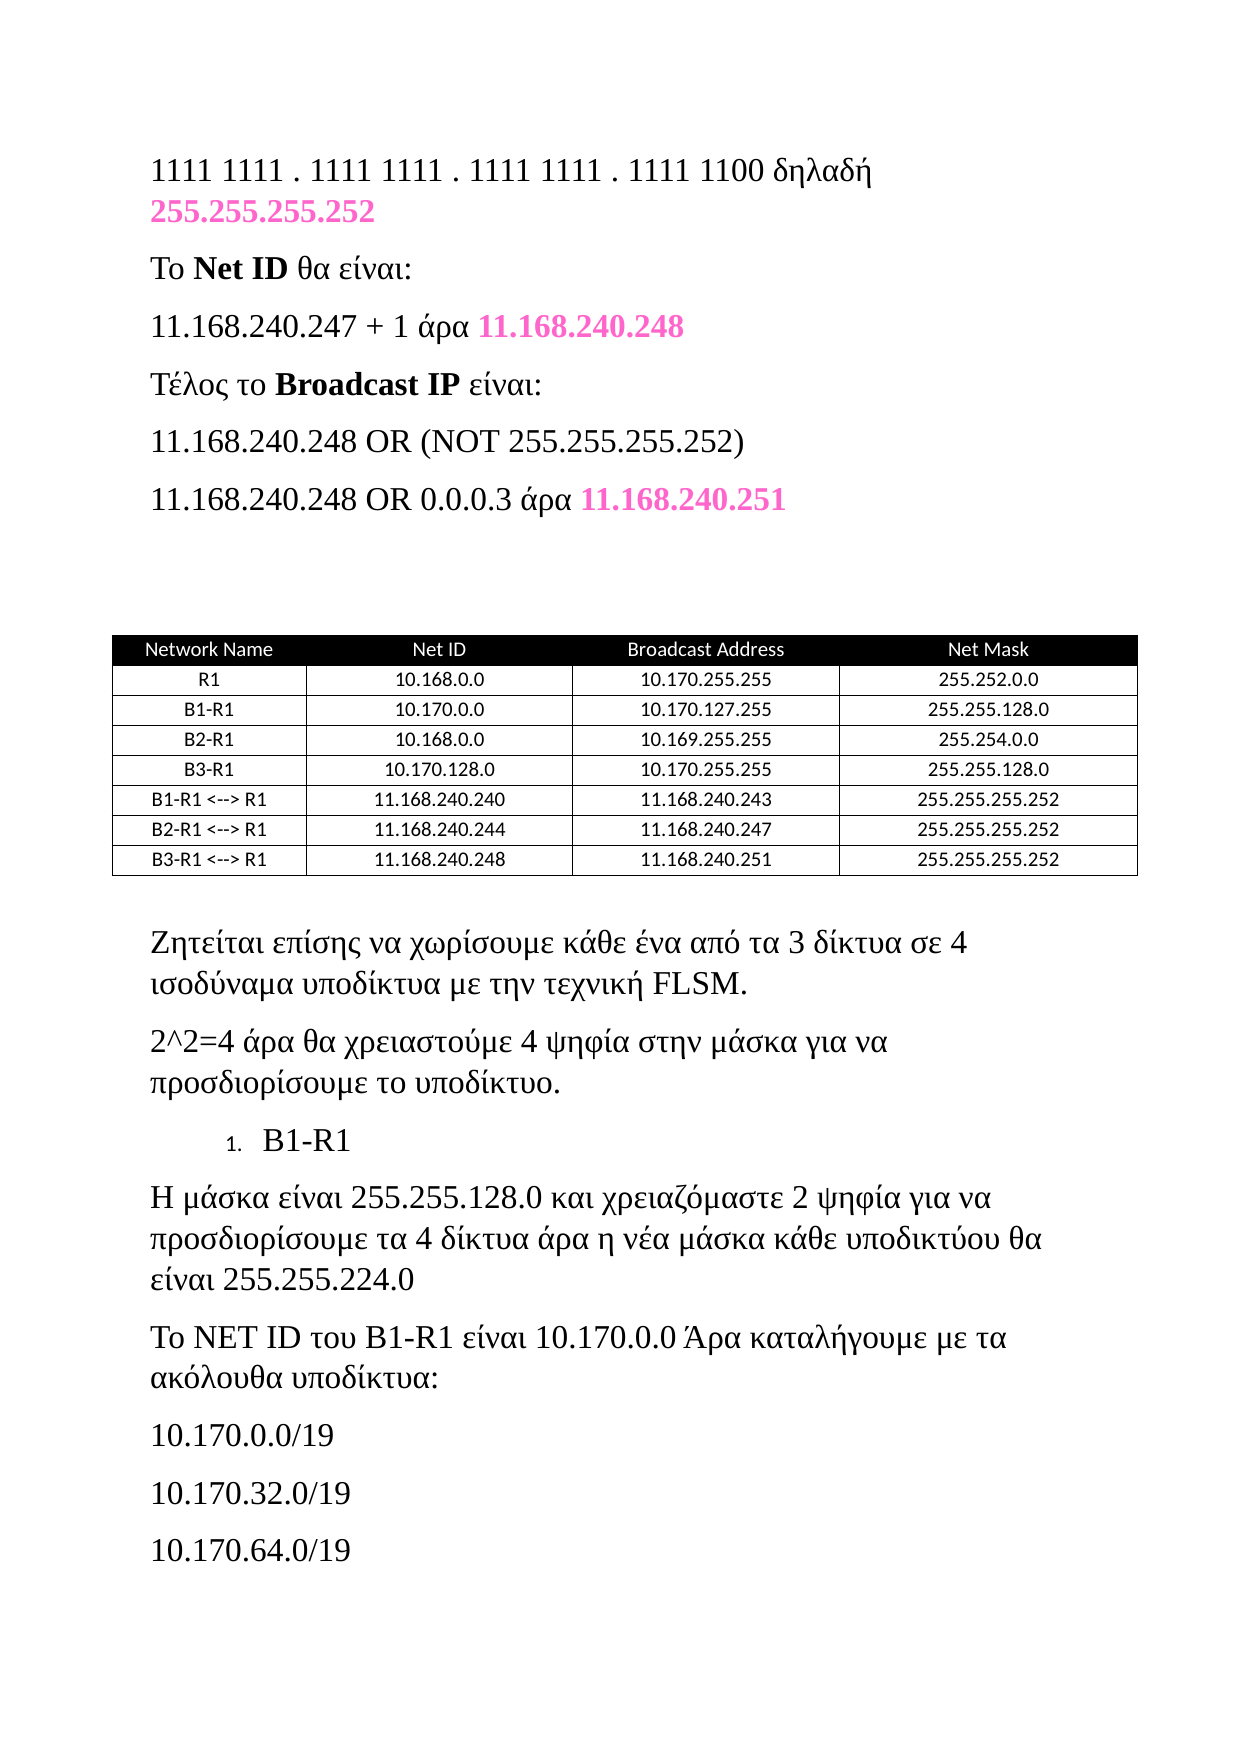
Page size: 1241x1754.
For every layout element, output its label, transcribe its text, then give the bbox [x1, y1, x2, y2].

table_cell 255.252.0.0 [840, 666, 1137, 695]
table_header Network Name [113, 636, 306, 665]
table_cell 255.255.255.252 [840, 846, 1137, 875]
table_cell 10.170.127.255 [573, 696, 839, 725]
table_cell 11.168.240.251 [573, 846, 839, 875]
text 1111 1111 . 1111 1111 . 1111 1111 . 1111 1100 δηλαδή 255.255.255.252 [150, 150, 1090, 229]
table_cell B2-R1 <--> R1 [113, 816, 306, 845]
text 10.170.0.0/19 [150, 1415, 1090, 1454]
table_cell 11.168.240.240 [307, 786, 572, 815]
table_cell 11.168.240.247 [573, 816, 839, 845]
table_cell B3-R1 <--> R1 [113, 846, 306, 875]
text Η μάσκα είναι 255.255.128.0 και χρειαζόμαστε 2 ψηφία για να προσδιορίσουμε τα 4 δίκτυα άρα η νέα μάσκα κάθε υποδικτύου θα είναι 255.255.224.0 [150, 1177, 1090, 1298]
table_cell 10.169.255.255 [573, 726, 839, 755]
table_cell 11.168.240.248 [307, 846, 572, 875]
text Τέλος το Broadcast IP είναι: [150, 364, 1090, 402]
text Το NET ID του B1-R1 είναι 10.170.0.0 Άρα καταλήγουμε με τα ακόλουθα υποδίκτυα: [150, 1317, 1090, 1396]
table_cell 10.168.0.0 [307, 666, 572, 695]
table_cell B3-R1 [113, 756, 306, 785]
table_cell B1-R1 <--> R1 [113, 786, 306, 815]
table_cell 255.255.255.252 [840, 816, 1137, 845]
table_header Net ID [307, 636, 572, 665]
table_cell 10.170.128.0 [307, 756, 572, 785]
table_cell 10.170.255.255 [573, 666, 839, 695]
text Ζητείται επίσης να χωρίσουμε κάθε ένα από τα 3 δίκτυα σε 4 ισοδύναμα υποδίκτυα με την τεχνική FLSM. [150, 923, 1090, 1002]
table_header Broadcast Address [573, 636, 839, 665]
table_cell 10.170.255.255 [573, 756, 839, 785]
text 2^2=4 άρα θα χρειαστούμε 4 ψηφία στην μάσκα για να προσδιορίσουμε το υποδίκτυο. [150, 1021, 1090, 1101]
text 11.168.240.248 OR 0.0.0.3 άρα 11.168.240.251 [150, 479, 1090, 517]
table_cell 11.168.240.244 [307, 816, 572, 845]
text 10.170.32.0/19 [150, 1473, 1090, 1511]
table_cell 11.168.240.243 [573, 786, 839, 815]
text 11.168.240.248 OR (NOT 255.255.255.252) [150, 421, 1090, 460]
table_cell 255.255.255.252 [840, 786, 1137, 815]
table_cell B1-R1 [113, 696, 306, 725]
table_cell 10.170.0.0 [307, 696, 572, 725]
table_cell 10.168.0.0 [307, 726, 572, 755]
text 11.168.240.247 + 1 άρα 11.168.240.248 [150, 306, 1090, 344]
text To Net ID θα είναι: [150, 248, 1090, 287]
list B1-R1 [225, 1120, 1090, 1158]
table_header Net Mask [840, 636, 1137, 665]
table_cell 255.255.128.0 [840, 756, 1137, 785]
table_cell R1 [113, 666, 306, 695]
table_cell 255.254.0.0 [840, 726, 1137, 755]
table_cell 255.255.128.0 [840, 696, 1137, 725]
table_cell B2-R1 [113, 726, 306, 755]
text 10.170.64.0/19 [150, 1531, 1090, 1569]
